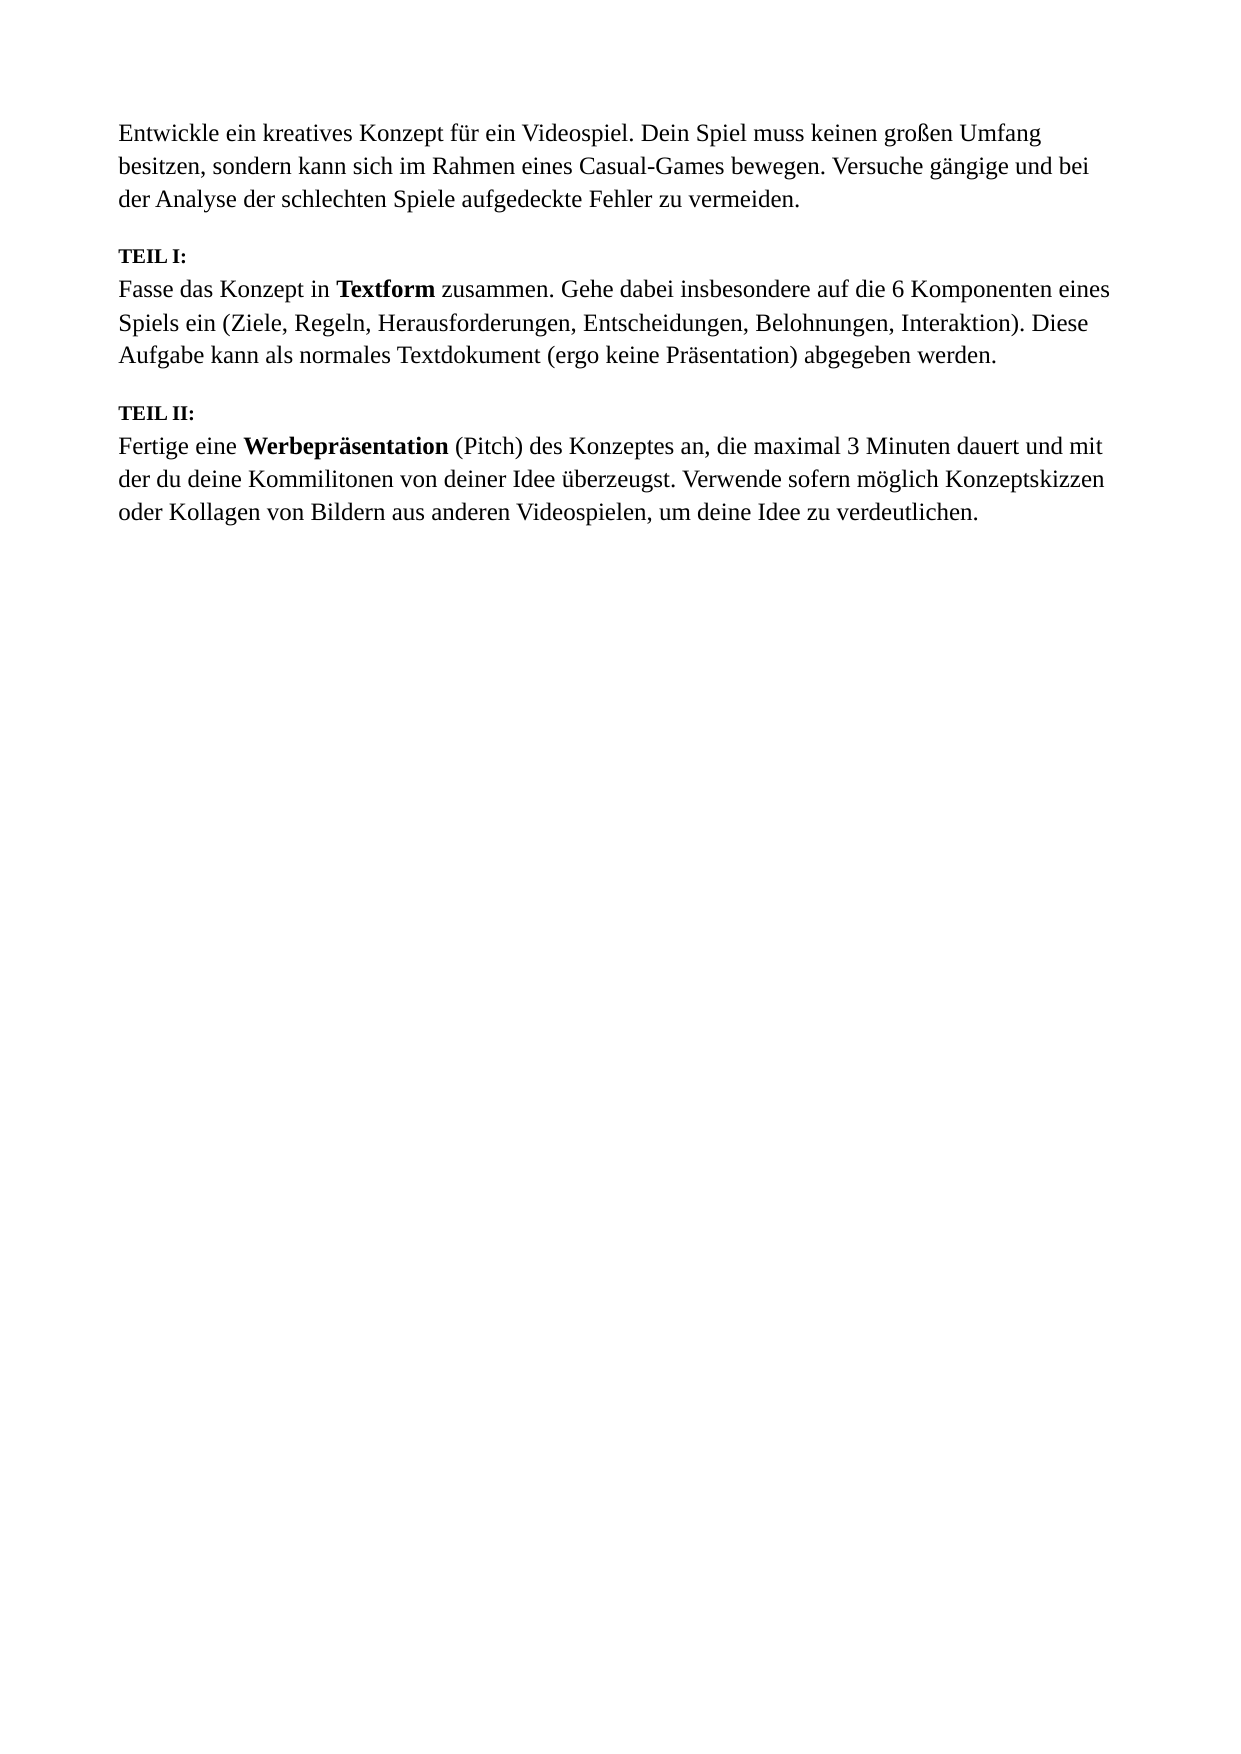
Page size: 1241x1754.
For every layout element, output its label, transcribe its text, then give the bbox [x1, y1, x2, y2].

text Entwickle ein kreatives Konzept für ein Videospiel. Dein Spiel muss keinen großen Umfang besitzen, sondern kann sich im Rahmen eines Casual-Games bewegen. Versuche gängige und bei der Analyse der schlechten Spiele aufgedeckte Fehler zu vermeiden. [118, 118, 1122, 213]
text Fasse das Konzept in Textform zusammen. Gehe dabei insbesondere auf die 6 Komponenten eines Spiels ein (Ziele, Regeln, Herausforderungen, Entscheidungen, Belohnungen, Interaktion). Diese Aufgabe kann als normales Textdokument (ergo keine Präsentation) abgegeben werden. [118, 274, 1122, 369]
text Fertige eine Werbepräsentation (Pitch) des Konzeptes an, die maximal 3 Minuten dauert und mit der du deine Kommilitonen von deiner Idee überzeugst. Verwende sofern möglich Konzeptskizzen oder Kollagen von Bildern aus anderen Videospielen, um deine Idee zu verdeutlichen. [118, 431, 1122, 526]
subtitle TEIL I: [118, 244, 1122, 268]
subtitle TEIL II: [118, 401, 1122, 425]
